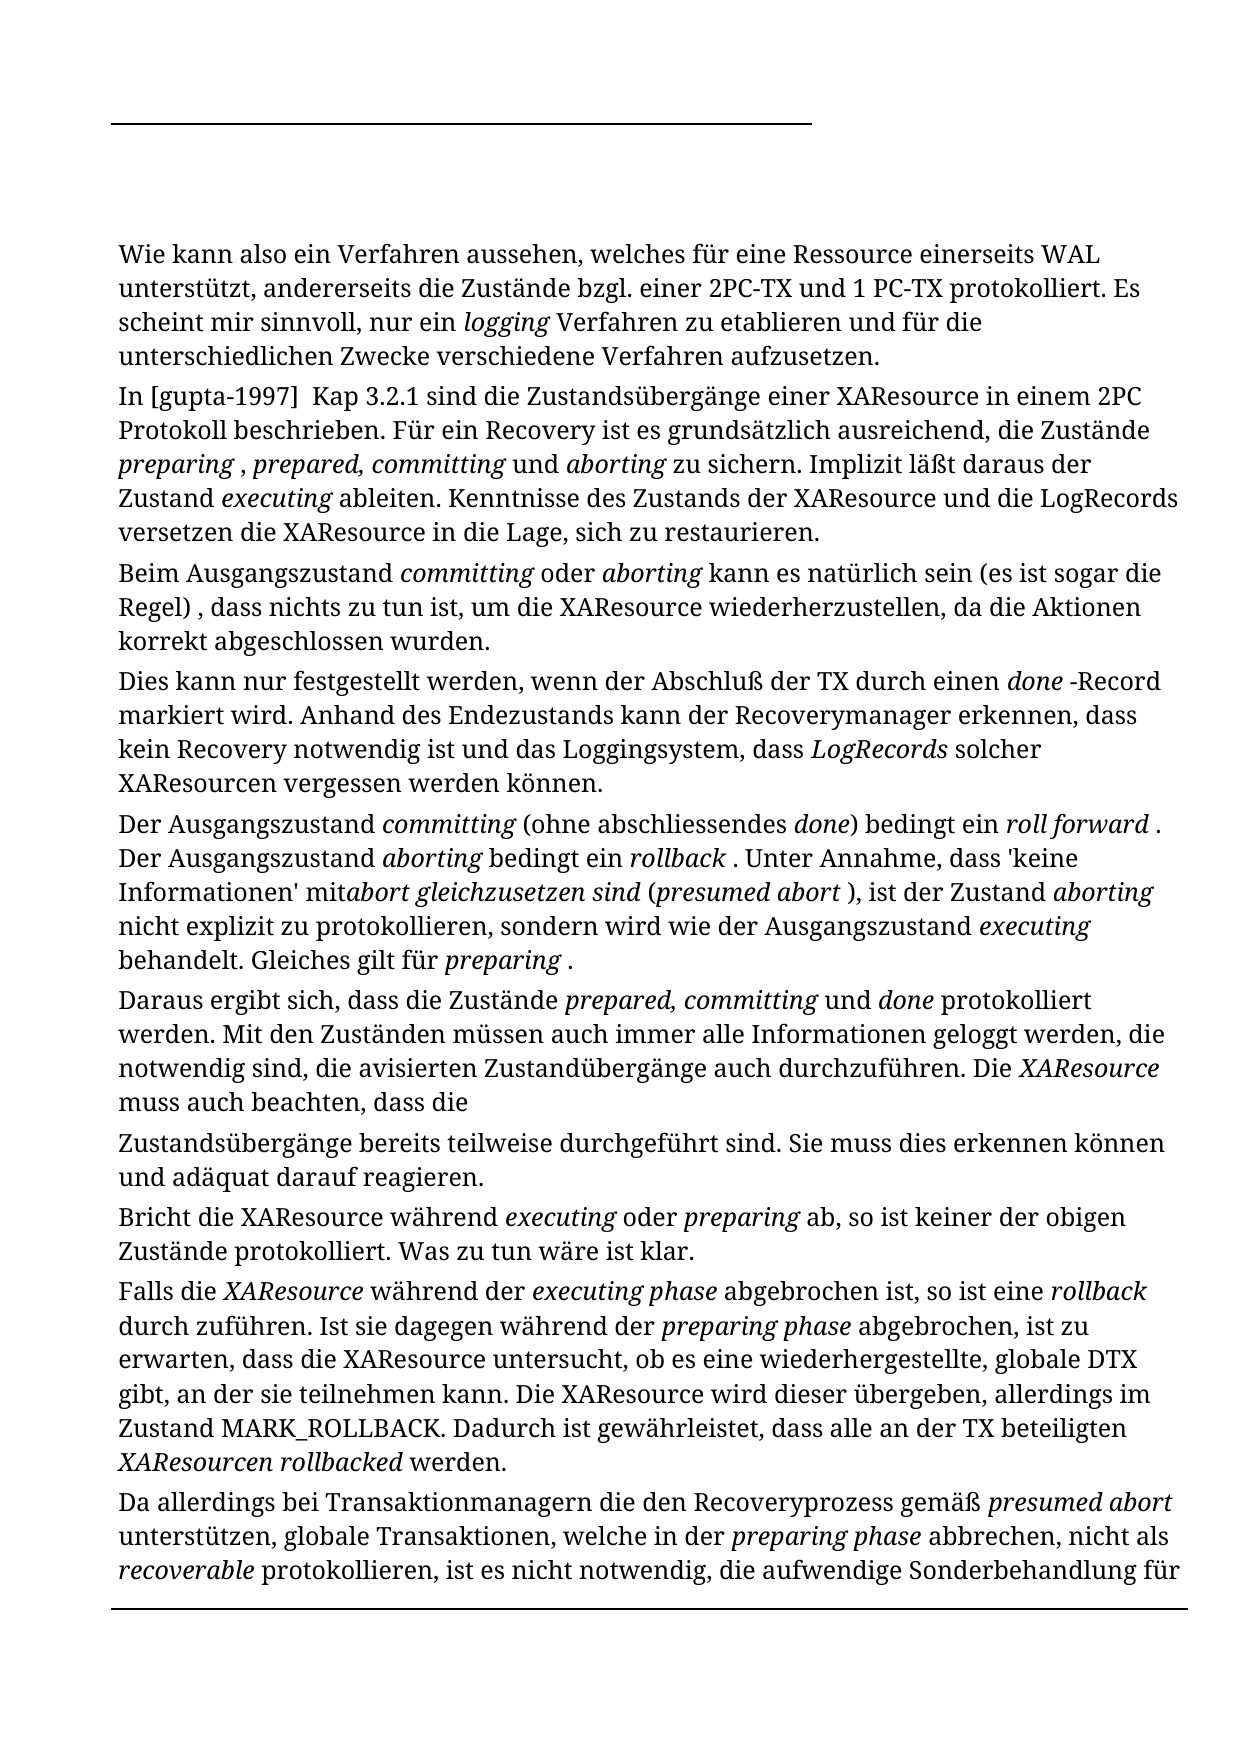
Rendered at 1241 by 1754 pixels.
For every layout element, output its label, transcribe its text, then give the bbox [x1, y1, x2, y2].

text Wie kann also ein Verfahren aussehen, welches für eine Ressource einerseits WAL unterstützt, andererseits die Zustände bzgl. einer 2PC-TX und 1 PC-TX protokolliert. Es scheint mir sinnvoll, nur ein logging Verfahren zu etablieren und für die unterschiedlichen Zwecke verschiedene Verfahren aufzusetzen. [118, 236, 1181, 372]
text Beim Ausgangszustand committing oder aborting kann es natürlich sein (es ist sogar die Regel) , dass nichts zu tun ist, um die XAResource wiederherzustellen, da die Aktionen korrekt abgeschlossen wurden. [118, 555, 1181, 657]
text Bricht die XAResource während executing oder preparing ab, so ist keiner der obigen Zustände protokolliert. Was zu tun wäre ist klar. [118, 1200, 1181, 1268]
text Der Ausgangszustand committing (ohne abschliessendes done) bedingt ein roll forward . Der Ausgangszustand aborting bedingt ein rollback . Unter Annahme, dass 'keine Informationen' mitabort gleichzusetzen sind (presumed abort ), ist der Zustand aborting nicht explizit zu protokollieren, sondern wird wie der Ausgangszustand executing behandelt. Gleiches gilt für preparing . [118, 806, 1181, 977]
text Daraus ergibt sich, dass die Zustände prepared, committing und done protokolliert werden. Mit den Zuständen müssen auch immer alle Informationen geloggt werden, die notwendig sind, die avisierten Zustandübergänge auch durchzuführen. Die XAResource muss auch beachten, dass die [118, 983, 1181, 1119]
text Zustandsübergänge bereits teilweise durchgeführt sind. Sie muss dies erkennen können und adäquat darauf reagieren. [118, 1125, 1181, 1193]
text In [gupta-1997] Kap 3.2.1 sind die Zustandsübergänge einer XAResource in einem 2PC Protokoll beschrieben. Für ein Recovery ist es grundsätzlich ausreichend, die Zustände preparing , prepared, committing und aborting zu sichern. Implizit läßt daraus der Zustand executing ableiten. Kenntnisse des Zustands der XAResource und die LogRecords versetzen die XAResource in die Lage, sich zu restaurieren. [118, 379, 1181, 549]
text Da allerdings bei Transaktionmanagern die den Recoveryprozess gemäß presumed abort unterstützen, globale Transaktionen, welche in der preparing phase abbrechen, nicht als recoverable protokollieren, ist es nicht notwendig, die aufwendige Sonderbehandlung für [118, 1485, 1181, 1587]
text Falls die XAResource während der executing phase abgebrochen ist, so ist eine rollback durch zuführen. Ist sie dagegen während der preparing phase abgebrochen, ist zu erwarten, dass die XAResource untersucht, ob es eine wiederhergestellte, globale DTX gibt, an der sie teilnehmen kann. Die XAResource wird dieser übergeben, allerdings im Zustand MARK_ROLLBACK. Dadurch ist gewährleistet, dass alle an der TX beteiligten XAResourcen rollbacked werden. [118, 1274, 1181, 1478]
text Dies kann nur festgestellt werden, wenn der Abschluß der TX durch einen done -Record markiert wird. Anhand des Endezustands kann der Recoverymanager erkennen, dass kein Recovery notwendig ist und das Loggingsystem, dass LogRecords solcher XAResourcen vergessen werden können. [118, 664, 1181, 800]
